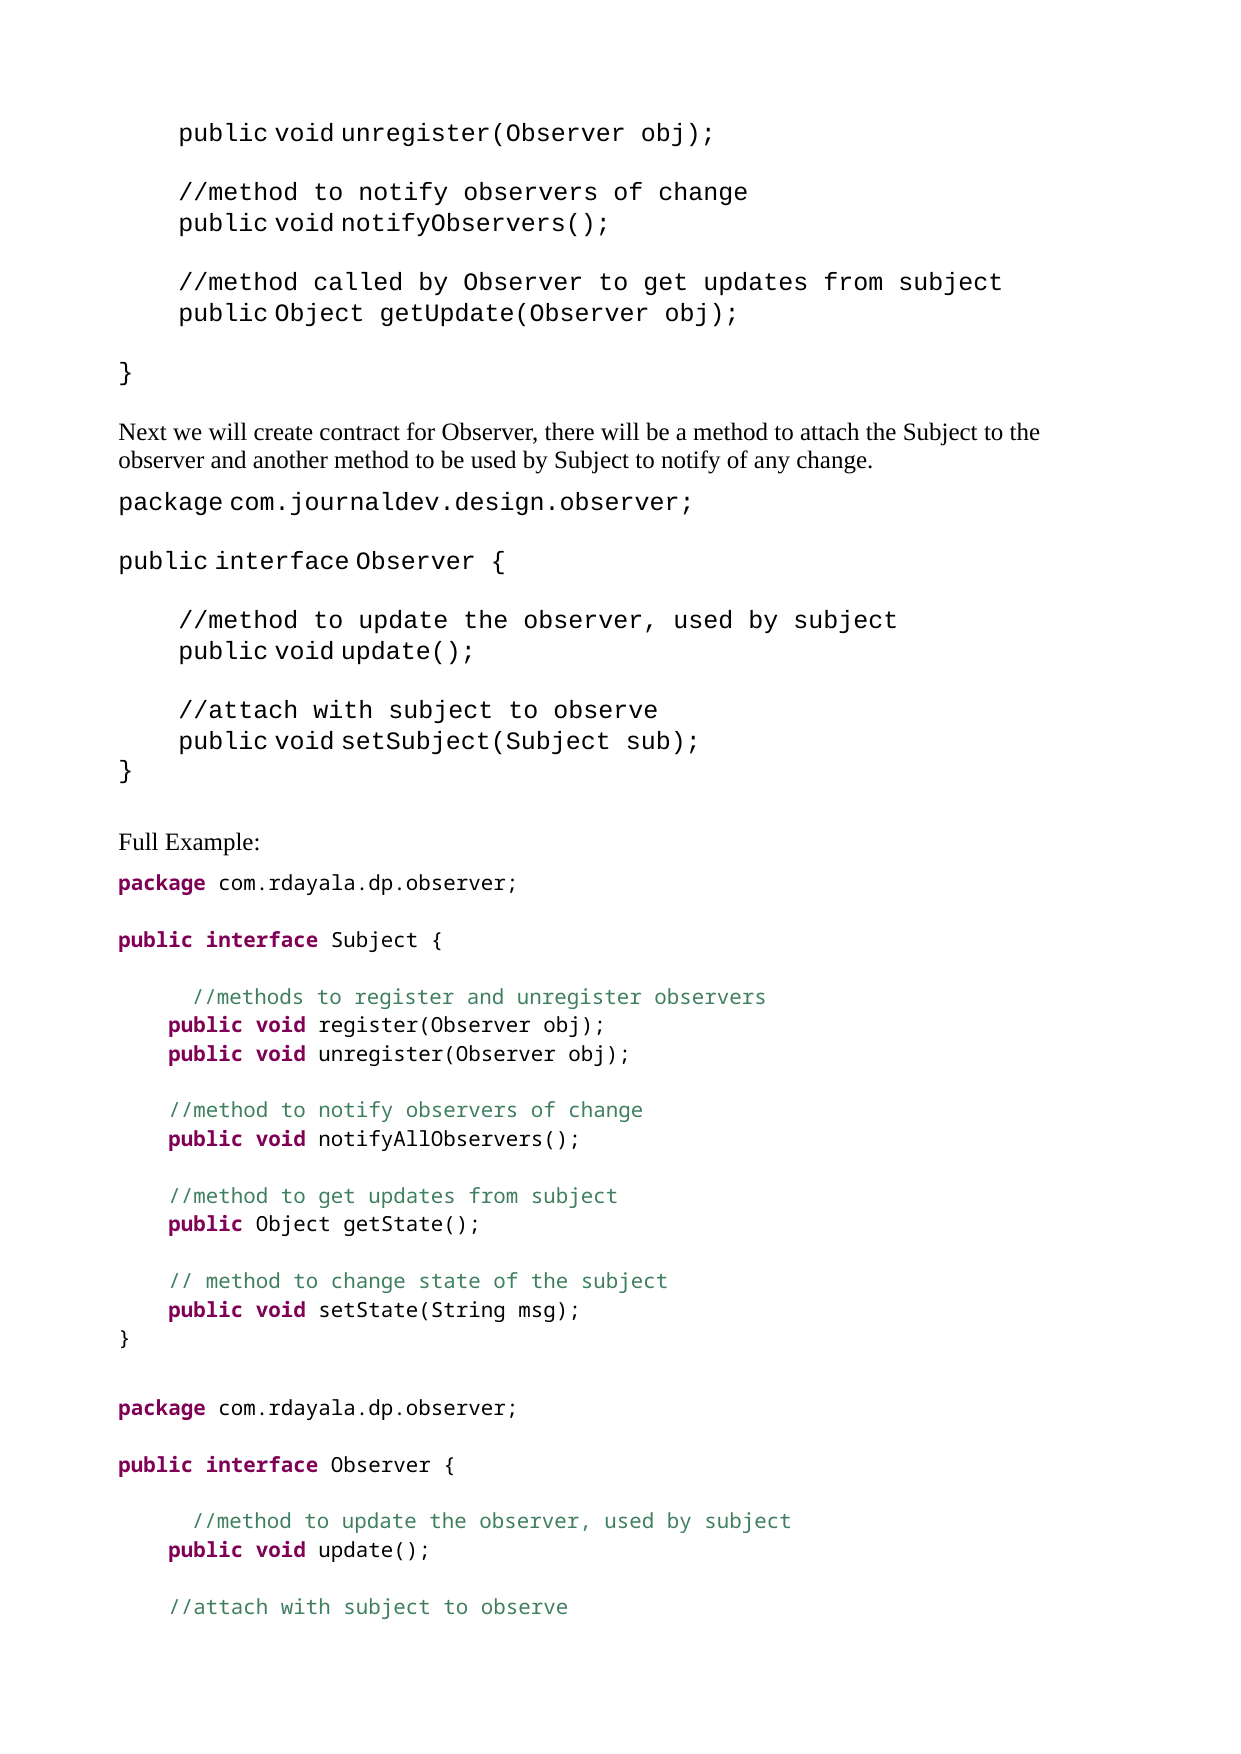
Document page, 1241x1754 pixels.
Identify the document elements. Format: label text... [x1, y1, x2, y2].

text //method called by Observer to get updates from subject [118, 270, 1122, 298]
text package com.rdayala.dp.observer; [118, 868, 1122, 897]
text } [118, 360, 1122, 388]
text public interface Observer { [118, 1450, 1122, 1478]
text //method to get updates from subject [118, 1181, 1122, 1209]
text package com.rdayala.dp.observer; [118, 1393, 1122, 1421]
text public void register(Observer obj); [118, 1010, 1122, 1039]
text } [118, 757, 1122, 786]
text public void update(); [118, 636, 1122, 667]
text Next we will create contract for Observer, there will be a method to attach the Subject to the observer and another method to be used by Subject to notify of any change. [118, 417, 1122, 474]
text public interface Observer { [118, 546, 1122, 577]
text //method to notify observers of change [118, 1096, 1122, 1124]
text //method to update the observer, used by subject [118, 608, 1122, 636]
text package com.journaldev.design.observer; [118, 487, 1122, 518]
text } [118, 1323, 1122, 1352]
text public void unregister(Observer obj); [118, 118, 1122, 149]
text public void notifyAllObservers(); [118, 1124, 1122, 1152]
text public interface Subject { [118, 925, 1122, 953]
text public void unregister(Observer obj); [118, 1039, 1122, 1067]
text //method to notify observers of change [118, 180, 1122, 208]
text public Object getUpdate(Observer obj); [118, 298, 1122, 329]
text //attach with subject to observe [118, 1592, 1122, 1620]
text public void setState(String msg); [118, 1295, 1122, 1323]
text Full Example: [118, 827, 1122, 856]
text // method to change state of the subject [118, 1266, 1122, 1295]
text public void setSubject(Subject sub); [118, 726, 1122, 757]
text //method to update the observer, used by subject [118, 1507, 1122, 1535]
text //attach with subject to observe [118, 698, 1122, 726]
text public void notifyObservers(); [118, 208, 1122, 239]
text public void update(); [118, 1535, 1122, 1563]
text public Object getState(); [118, 1209, 1122, 1238]
text //methods to register and unregister observers [118, 982, 1122, 1010]
